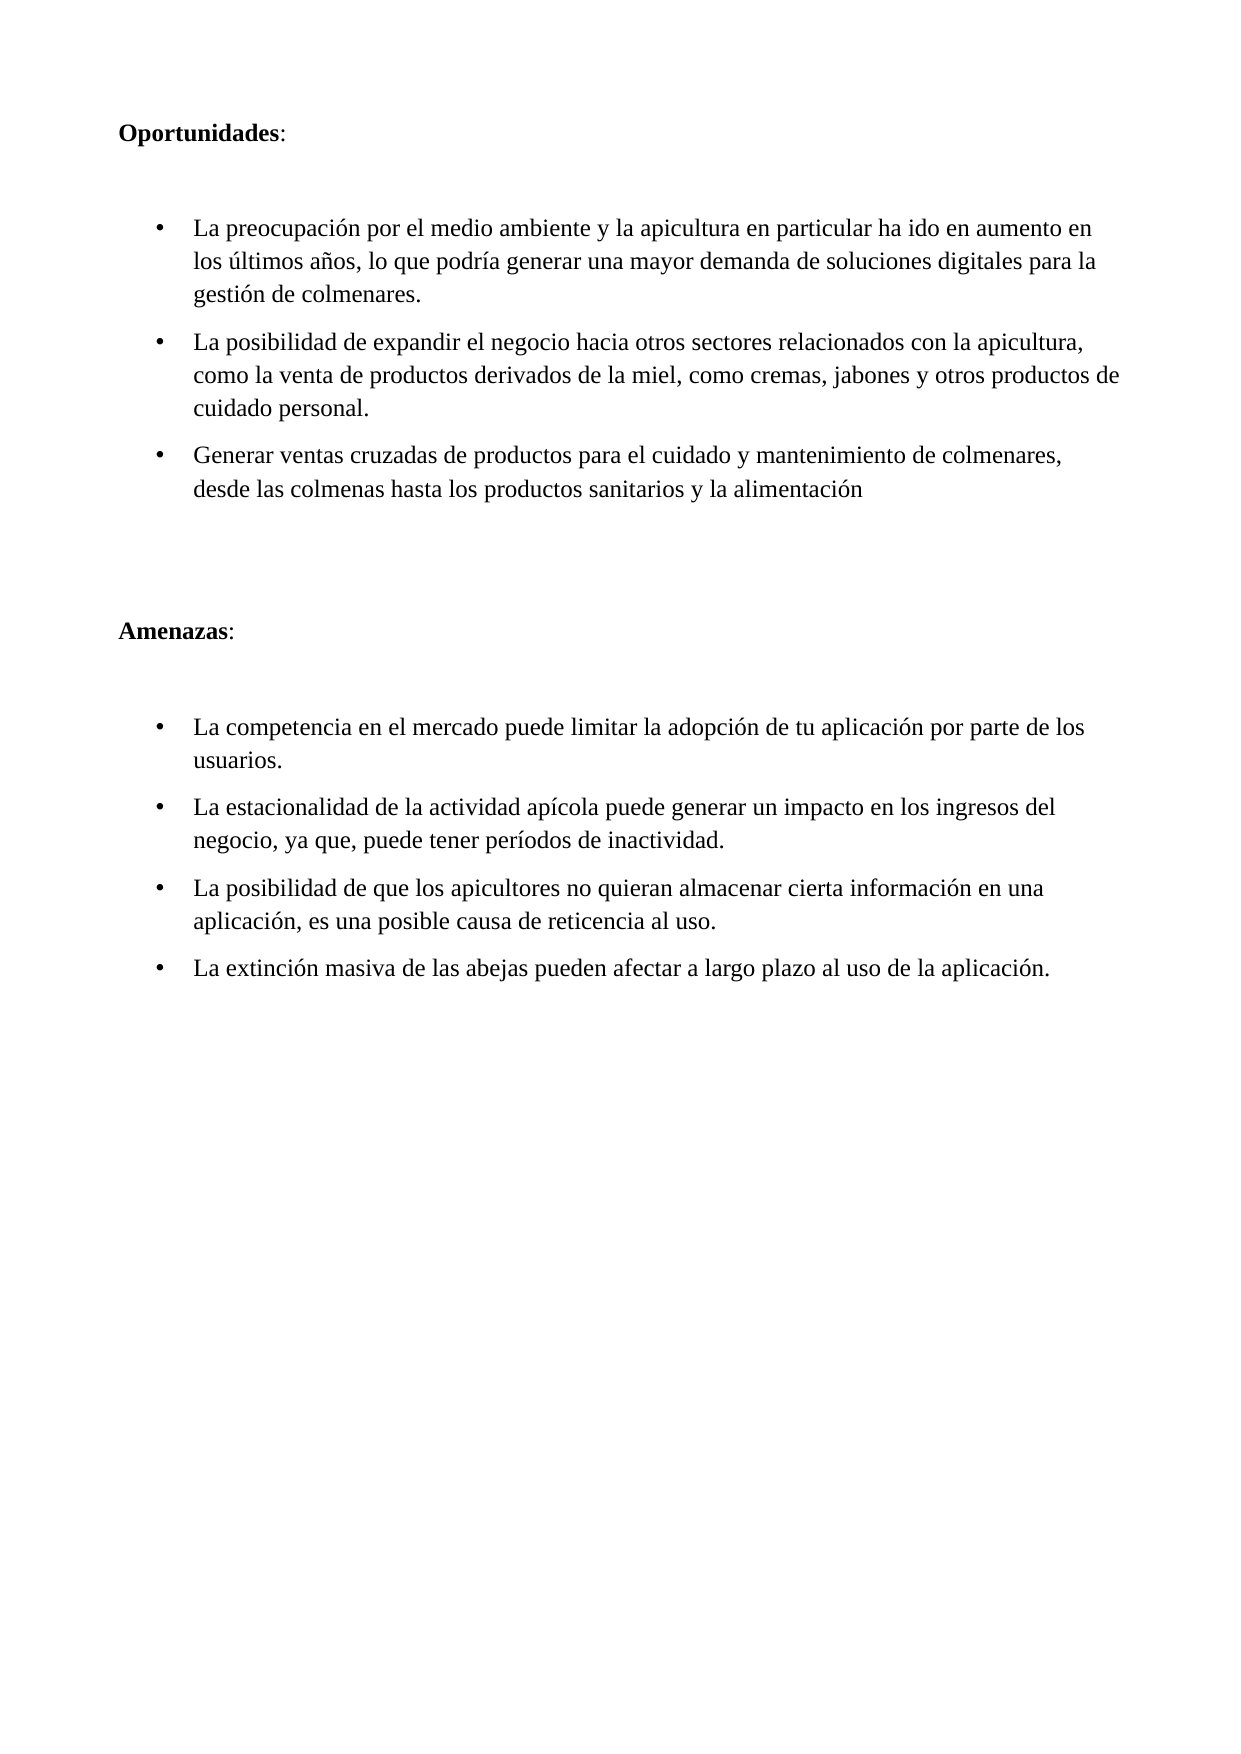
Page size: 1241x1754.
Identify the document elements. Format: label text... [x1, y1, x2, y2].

list La competencia en el mercado puede limitar la adopción de tu aplicación por parte de los usuarios. [156, 712, 1122, 773]
list La estacionalidad de la actividad apícola puede generar un impacto en los ingresos del negocio, ya que, puede tener períodos de inactividad. [156, 792, 1122, 854]
list La posibilidad de que los apicultores no quieran almacenar cierta información en una aplicación, es una posible causa de reticencia al uso. [156, 873, 1122, 935]
text Amenazas: [118, 616, 1122, 645]
list Generar ventas cruzadas de productos para el cuidado y mantenimiento de colmenares, desde las colmenas hasta los productos sanitarios y la alimentación [156, 441, 1122, 502]
text Oportunidades: [118, 118, 1122, 147]
list La preocupación por el medio ambiente y la apicultura en particular ha ido en aumento en los últimos años, lo que podría generar una mayor demanda de soluciones digitales para la gestión de colmenares. [156, 213, 1122, 308]
list La posibilidad de expandir el negocio hacia otros sectores relacionados con la apicultura, como la venta de productos derivados de la miel, como cremas, jabones y otros productos de cuidado personal. [156, 327, 1122, 422]
list La extinción masiva de las abejas pueden afectar a largo plazo al uso de la aplicación. [156, 953, 1122, 982]
